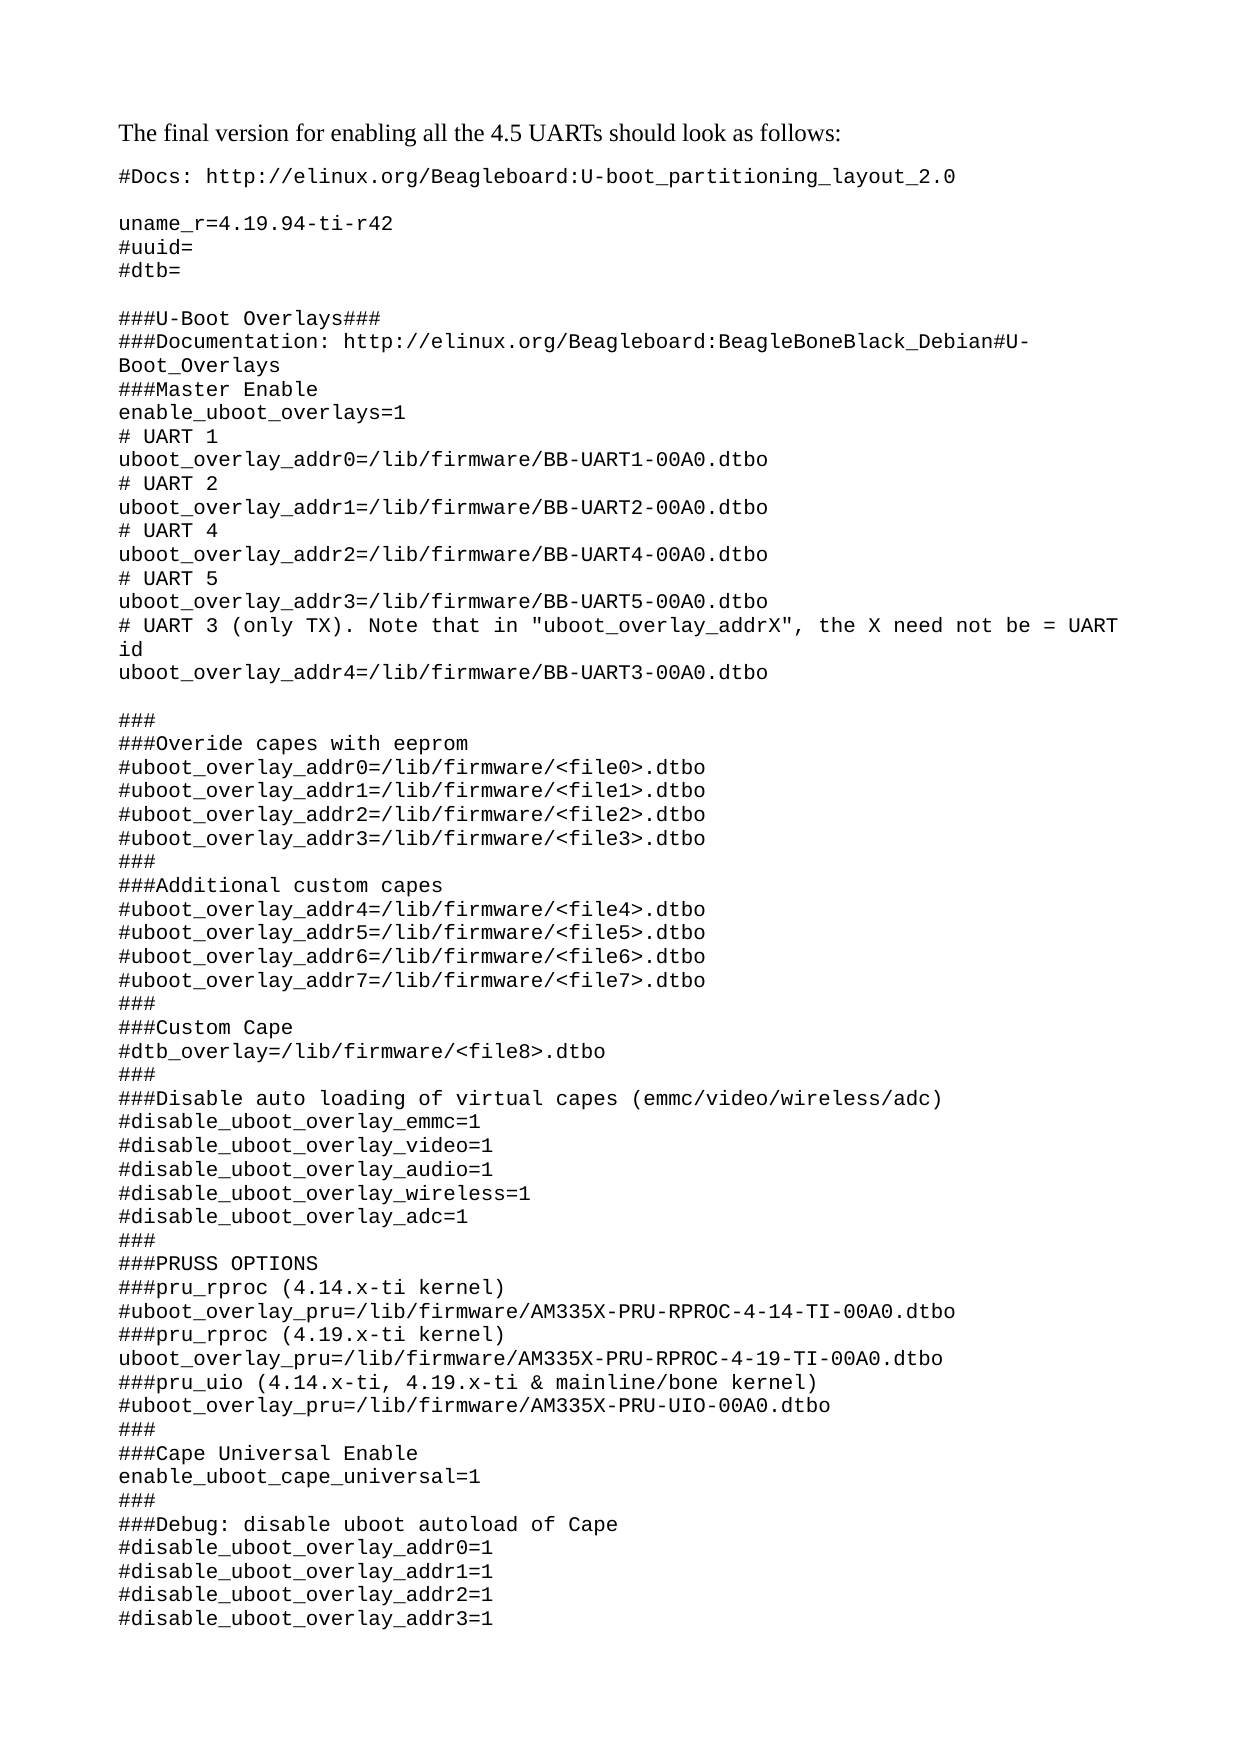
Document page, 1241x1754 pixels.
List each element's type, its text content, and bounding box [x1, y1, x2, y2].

text ###pru_uio (4.14.x-ti, 4.19.x-ti & mainline/bone kernel) [118, 1372, 1122, 1395]
text #uboot_overlay_pru=/lib/firmware/AM335X-PRU-UIO-00A0.dtbo [118, 1395, 1122, 1419]
text ###Disable auto loading of virtual capes (emmc/video/wireless/adc) [118, 1088, 1122, 1112]
text # UART 5 [118, 568, 1122, 591]
text enable_uboot_cape_universal=1 [118, 1466, 1122, 1490]
text enable_uboot_overlays=1 [118, 402, 1122, 426]
text #dtb_overlay=/lib/firmware/<file8>.dtbo [118, 1041, 1122, 1064]
text uboot_overlay_addr2=/lib/firmware/BB-UART4-00A0.dtbo [118, 544, 1122, 568]
text ###Overide capes with eeprom [118, 733, 1122, 757]
text uname_r=4.19.94-ti-r42 [118, 213, 1122, 237]
text ###pru_rproc (4.19.x-ti kernel) [118, 1324, 1122, 1348]
text #uboot_overlay_addr1=/lib/firmware/<file1>.dtbo [118, 781, 1122, 804]
text #disable_uboot_overlay_emmc=1 [118, 1112, 1122, 1135]
text #uboot_overlay_addr3=/lib/firmware/<file3>.dtbo [118, 828, 1122, 851]
text ### [118, 1419, 1122, 1443]
text # UART 1 [118, 426, 1122, 449]
text ### [118, 1490, 1122, 1513]
text #uuid= [118, 237, 1122, 260]
text uboot_overlay_addr0=/lib/firmware/BB-UART1-00A0.dtbo [118, 449, 1122, 473]
text ###Master Enable [118, 378, 1122, 402]
text #disable_uboot_overlay_addr1=1 [118, 1561, 1122, 1584]
text ###PRUSS OPTIONS [118, 1253, 1122, 1277]
text ###Additional custom capes [118, 875, 1122, 899]
text #disable_uboot_overlay_adc=1 [118, 1206, 1122, 1230]
text ### [118, 993, 1122, 1017]
text #disable_uboot_overlay_addr2=1 [118, 1584, 1122, 1608]
text #uboot_overlay_addr2=/lib/firmware/<file2>.dtbo [118, 804, 1122, 828]
text ###U-Boot Overlays### [118, 308, 1122, 331]
text #disable_uboot_overlay_addr3=1 [118, 1608, 1122, 1632]
text ###pru_rproc (4.14.x-ti kernel) [118, 1277, 1122, 1301]
text #disable_uboot_overlay_audio=1 [118, 1159, 1122, 1182]
text ###Documentation: http://elinux.org/Beagleboard:BeagleBoneBlack_Debian#U-Boot_Overlays [118, 331, 1122, 378]
text uboot_overlay_addr3=/lib/firmware/BB-UART5-00A0.dtbo [118, 591, 1122, 615]
text # UART 3 (only TX). Note that in "uboot_overlay_addrX", the X need not be = UART id [118, 615, 1122, 662]
text ###Debug: disable uboot autoload of Cape [118, 1513, 1122, 1537]
text uboot_overlay_addr4=/lib/firmware/BB-UART3-00A0.dtbo [118, 662, 1122, 686]
text ### [118, 1064, 1122, 1088]
text ###Cape Universal Enable [118, 1443, 1122, 1466]
text uboot_overlay_pru=/lib/firmware/AM335X-PRU-RPROC-4-19-TI-00A0.dtbo [118, 1348, 1122, 1372]
text #uboot_overlay_addr6=/lib/firmware/<file6>.dtbo [118, 946, 1122, 970]
text #uboot_overlay_pru=/lib/firmware/AM335X-PRU-RPROC-4-14-TI-00A0.dtbo [118, 1301, 1122, 1324]
text #uboot_overlay_addr7=/lib/firmware/<file7>.dtbo [118, 970, 1122, 993]
text ### [118, 709, 1122, 733]
text #uboot_overlay_addr5=/lib/firmware/<file5>.dtbo [118, 922, 1122, 946]
text # UART 2 [118, 473, 1122, 497]
text #disable_uboot_overlay_video=1 [118, 1135, 1122, 1159]
text ### [118, 851, 1122, 875]
text #uboot_overlay_addr4=/lib/firmware/<file4>.dtbo [118, 899, 1122, 922]
text #disable_uboot_overlay_addr0=1 [118, 1537, 1122, 1561]
text #dtb= [118, 260, 1122, 284]
text ###Custom Cape [118, 1017, 1122, 1041]
text #uboot_overlay_addr0=/lib/firmware/<file0>.dtbo [118, 757, 1122, 781]
text #Docs: http://elinux.org/Beagleboard:U-boot_partitioning_layout_2.0 [118, 166, 1122, 189]
text The final version for enabling all the 4.5 UARTs should look as follows: [118, 118, 1122, 147]
text #disable_uboot_overlay_wireless=1 [118, 1182, 1122, 1206]
text # UART 4 [118, 520, 1122, 544]
text ### [118, 1230, 1122, 1253]
text uboot_overlay_addr1=/lib/firmware/BB-UART2-00A0.dtbo [118, 497, 1122, 520]
